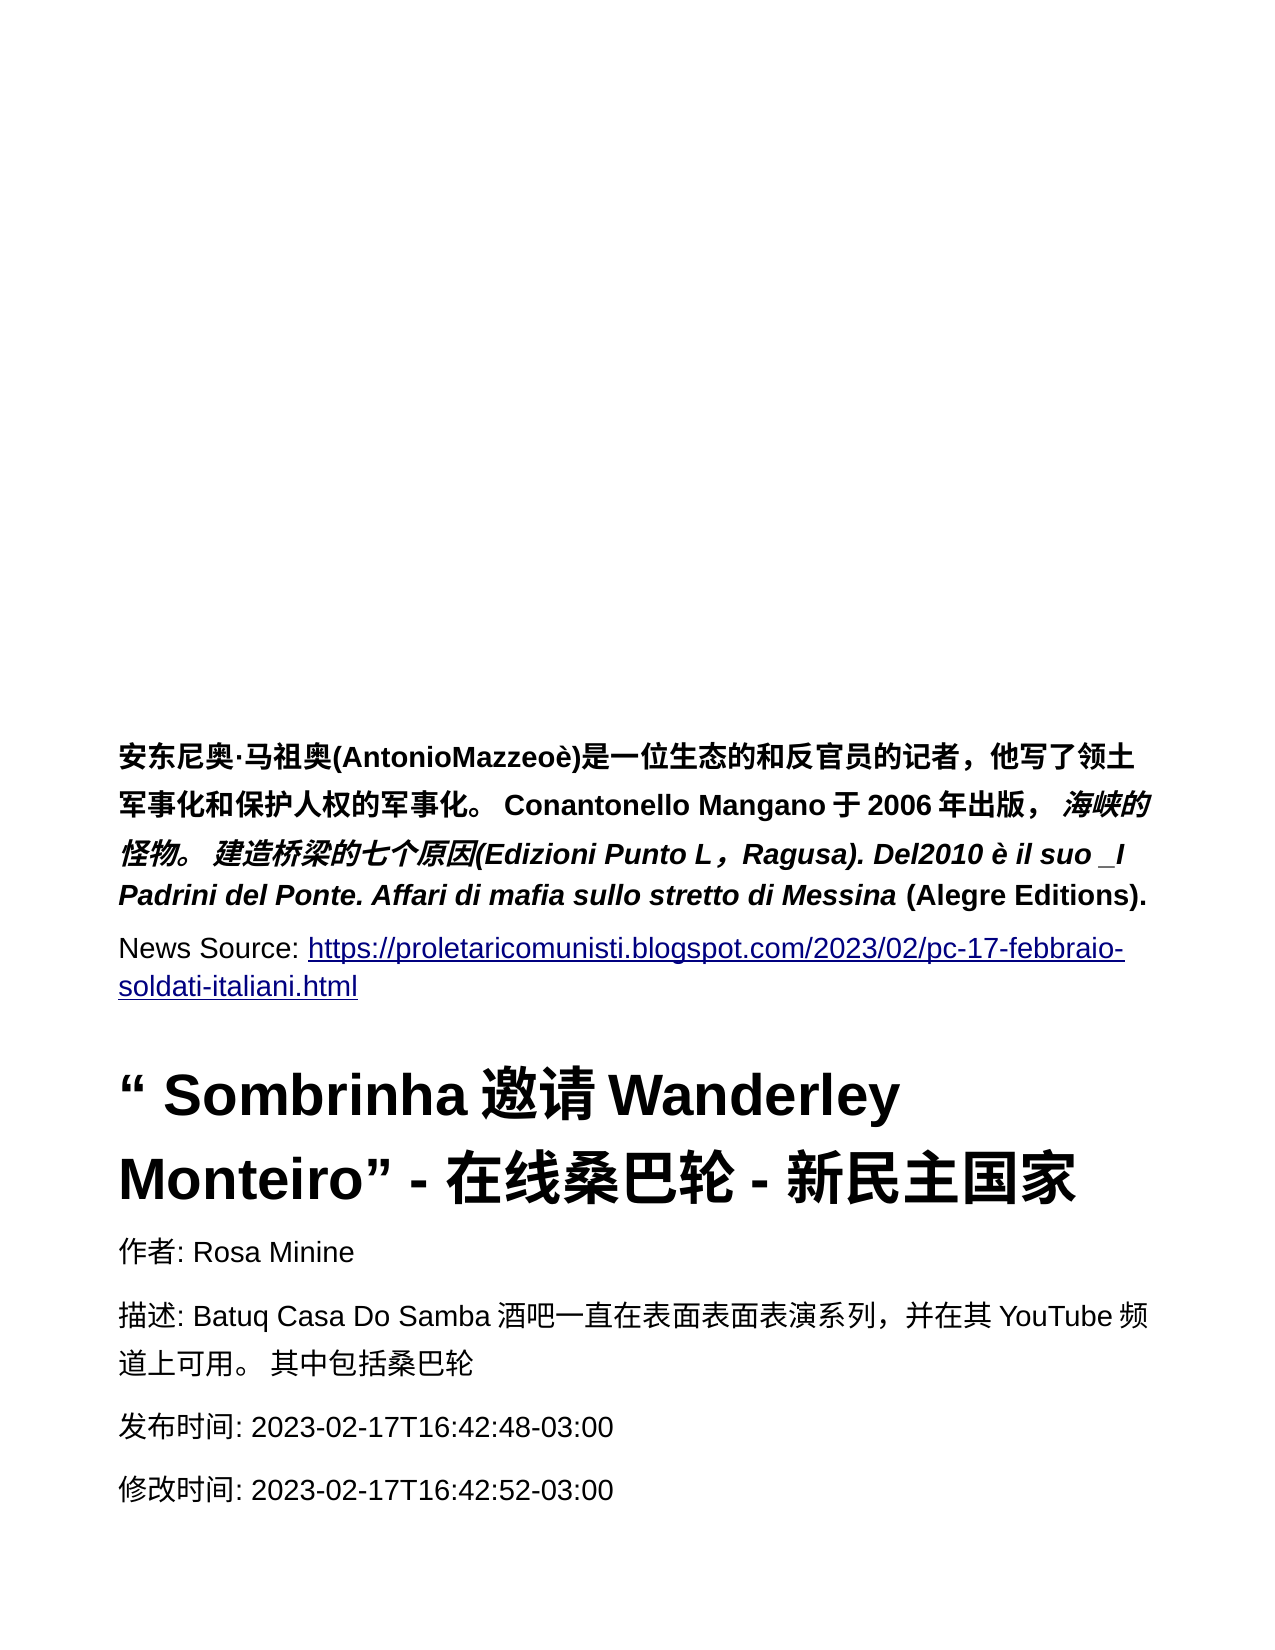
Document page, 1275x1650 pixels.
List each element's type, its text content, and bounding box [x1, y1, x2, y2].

text News Source: https://proletaricomunisti.blogspot.com/2023/02/pc-17-febbraio-soldati-italiani.html [118, 931, 1157, 1003]
text 修改时间: 2023-02-17T16:42:52-03:00 [118, 1467, 1157, 1509]
text 作者: Rosa Minine [118, 1229, 1157, 1271]
text 发布时间: 2023-02-17T16:42:48-03:00 [118, 1404, 1157, 1446]
text 安东尼奥·马祖奥(AntonioMazzeoè)是一位生态的和反官员的记者，他写了领土军事化和保护人权的军事化。 Conantonello Mangano于2006年出版， 海峡的怪物。 建造桥梁的七个原因(Edizioni Punto L，Ragusa). Del2010 è il suo _I Padrini del Ponte. Affari di mafia sullo stretto di Messina (Alegre Editions). [118, 118, 1157, 911]
subtitle “ Sombrinha邀请Wanderley Monteiro” - 在线桑巴轮 - 新民主国家 [118, 1047, 1157, 1216]
text 描述: Batuq Casa Do Samba酒吧一直在表面表面表演系列，并在其YouTube频道上可用。 其中包括桑巴轮 [118, 1292, 1157, 1383]
